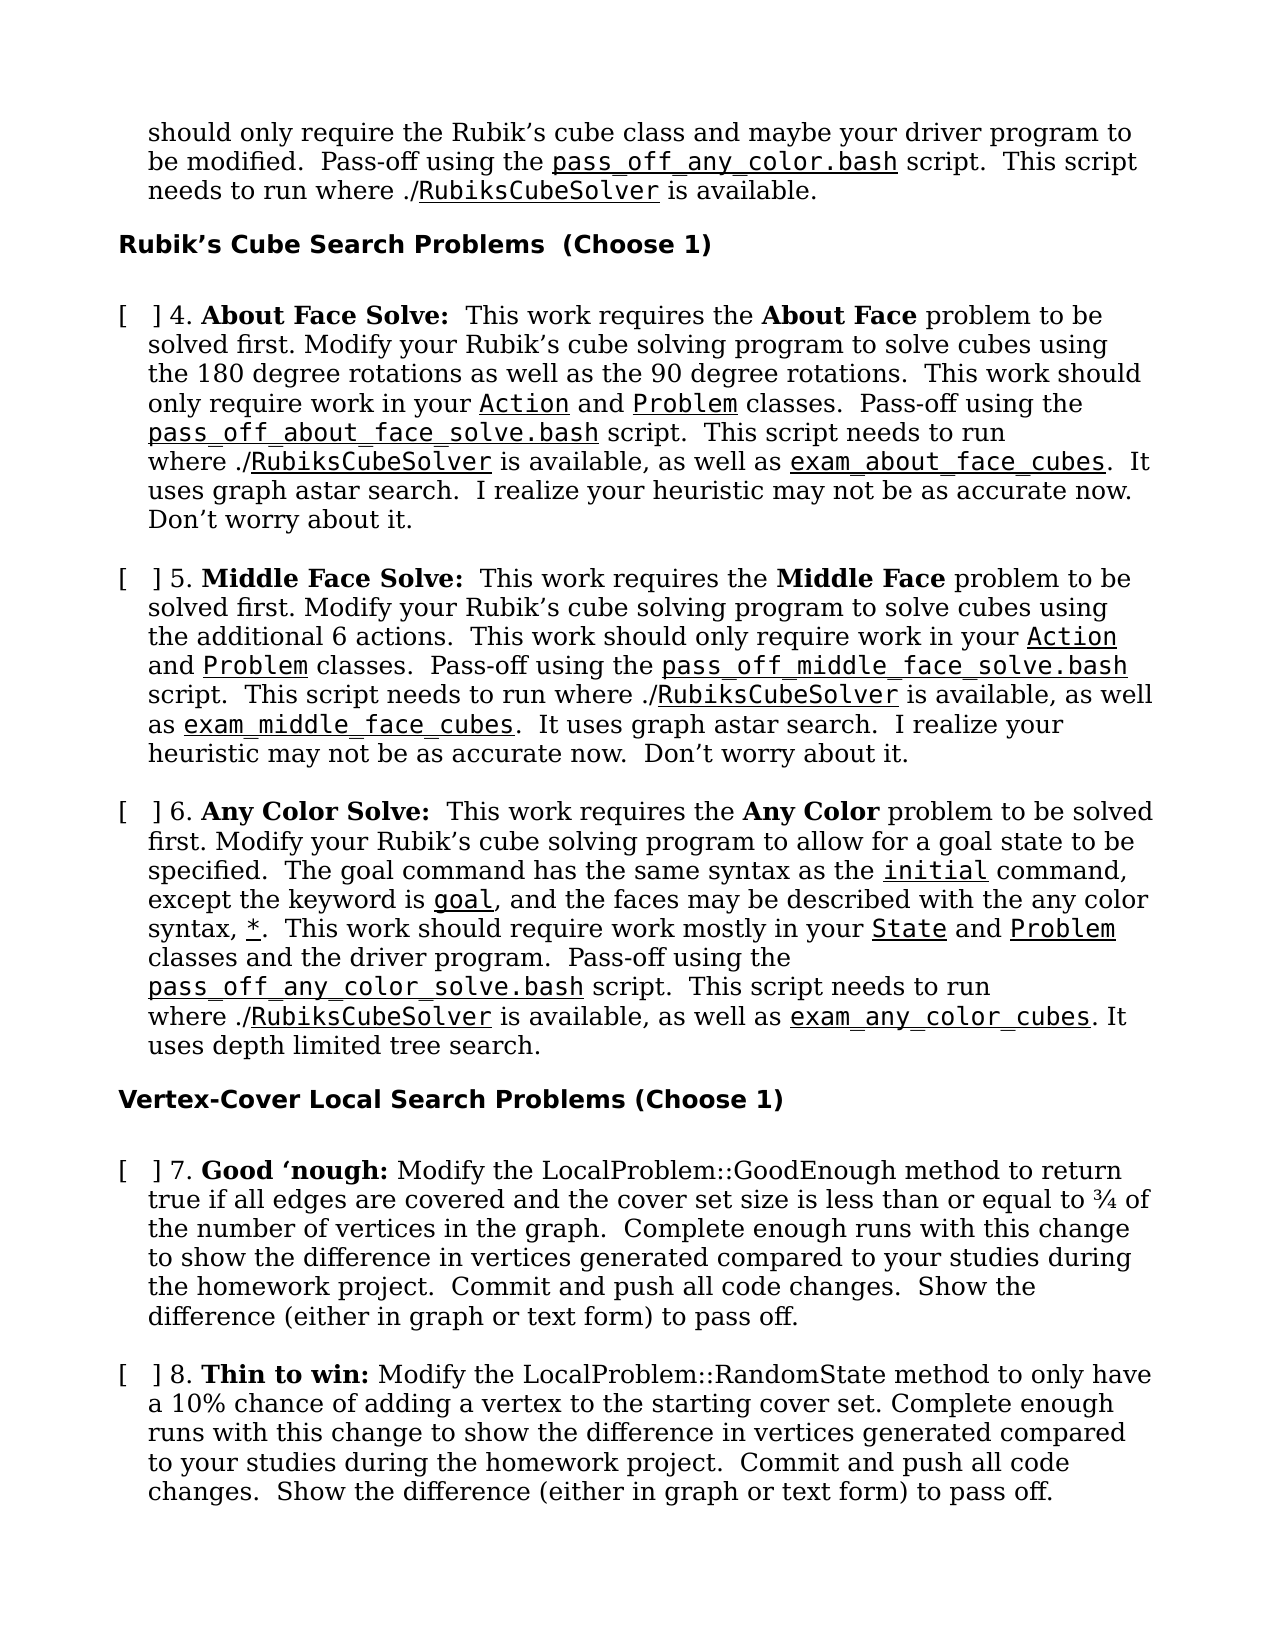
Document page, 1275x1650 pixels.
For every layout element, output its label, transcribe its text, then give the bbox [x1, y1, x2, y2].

list Good ‘nough: Modify the LocalProblem::GoodEnough method to return true if all edges are covered and the cover set size is less than or equal to ¾ of the number of vertices in the graph. Complete enough runs with this change to show the difference in vertices generated compared to your studies during the homework project. Commit and push all code changes. Show the difference (either in graph or text form) to pass off. [118, 1156, 1157, 1331]
list should only require the Rubik’s cube class and maybe your driver program to be modified. Pass-off using the pass_off_any_color.bash script. This script needs to run where ./RubiksCubeSolver is available. [118, 118, 1157, 206]
list Thin to win: Modify the LocalProblem::RandomState method to only have a 10% chance of adding a vertex to the starting cover set. Complete enough runs with this change to show the difference in vertices generated compared to your studies during the homework project. Commit and push all code changes. Show the difference (either in graph or text form) to pass off. [118, 1360, 1157, 1506]
subtitle Rubik’s Cube Search Problems (Choose 1) [118, 231, 1157, 259]
list About Face Solve: This work requires the About Face problem to be solved first. Modify your Rubik’s cube solving program to solve cubes using the 180 degree rotations as well as the 90 degree rotations. This work should only require work in your Action and Problem classes. Pass-off using the pass_off_about_face_solve.bash script. This script needs to run where ./RubiksCubeSolver is available, as well as exam_about_face_cubes. It uses graph astar search. I realize your heuristic may not be as accurate now. Don’t worry about it. [118, 301, 1157, 535]
list Middle Face Solve: This work requires the Middle Face problem to be solved first. Modify your Rubik’s cube solving program to solve cubes using the additional 6 actions. This work should only require work in your Action and Problem classes. Pass-off using the pass_off_middle_face_solve.bash script. This script needs to run where ./RubiksCubeSolver is available, as well as exam_middle_face_cubes. It uses graph astar search. I realize your heuristic may not be as accurate now. Don’t worry about it. [118, 564, 1157, 768]
subtitle Vertex-Cover Local Search Problems (Choose 1) [118, 1085, 1157, 1114]
list Any Color Solve: This work requires the Any Color problem to be solved first. Modify your Rubik’s cube solving program to allow for a goal state to be specified. The goal command has the same syntax as the initial command, except the keyword is goal, and the faces may be described with the any color syntax, *. This work should require work mostly in your State and Problem classes and the driver program. Pass-off using the pass_off_any_color_solve.bash script. This script needs to run where ./RubiksCubeSolver is available, as well as exam_any_color_cubes. It uses depth limited tree search. [118, 797, 1157, 1060]
